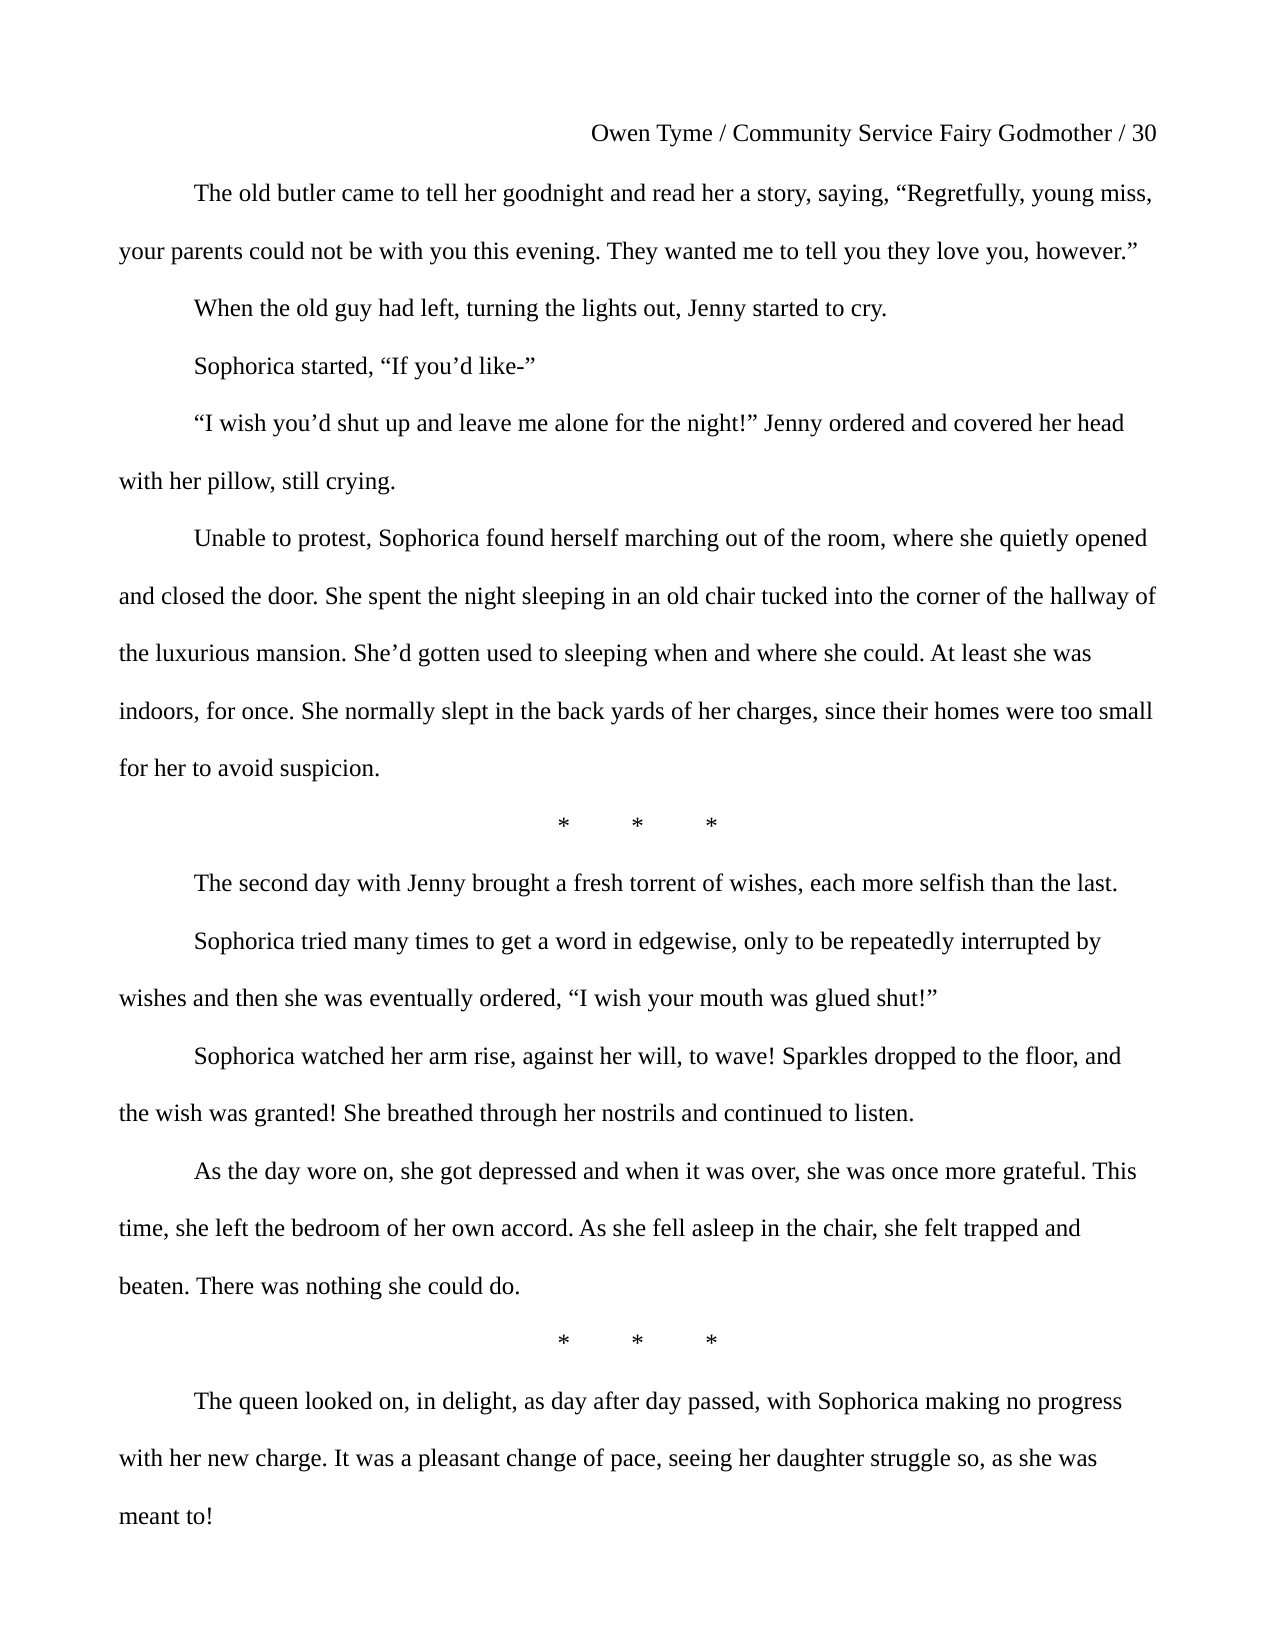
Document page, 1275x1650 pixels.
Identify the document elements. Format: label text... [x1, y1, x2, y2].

text * * * [118, 1328, 1156, 1357]
text The queen looked on, in delight, as day after day passed, with Sophorica making no progress with her new charge. It was a pleasant change of pace, seeing her daughter struggle so, as she was meant to! [118, 1386, 1156, 1530]
text Unable to protest, Sophorica found herself marching out of the room, where she quietly opened and closed the door. She spent the night sleeping in an old chair tucked into the corner of the hallway of the luxurious mansion. She’d gotten used to sleeping when and where she could. At least she was indoors, for once. She normally slept in the back yards of her charges, since their homes were too small for her to avoid suspicion. [118, 523, 1156, 782]
text The old butler came to tell her goodnight and read her a story, saying, “Regretfully, young miss, your parents could not be with you this evening. They wanted me to tell you they love you, however.” [118, 178, 1156, 265]
text * * * [118, 811, 1156, 840]
text Sophorica watched her arm rise, against her will, to wave! Sparkles dropped to the floor, and the wish was granted! She breathed through her nostrils and continued to listen. [118, 1041, 1156, 1127]
text Sophorica tried many times to get a word in edgewise, only to be repeatedly interrupted by wishes and then she was eventually ordered, “I wish your mouth was glued shut!” [118, 926, 1156, 1012]
text When the old guy had left, turning the lights out, Jenny started to cry. [118, 293, 1156, 322]
text Sophorica started, “If you’d like-” [118, 351, 1156, 380]
text The second day with Jenny brought a fresh torrent of wishes, each more selfish than the last. [118, 868, 1156, 897]
text As the day wore on, she got depressed and when it was over, she was once more grateful. This time, she left the bedroom of her own accord. As she fell asleep in the chair, she felt trapped and beaten. There was nothing she could do. [118, 1156, 1156, 1300]
text “I wish you’d shut up and leave me alone for the night!” Jenny ordered and covered her head with her pillow, still crying. [118, 408, 1156, 495]
